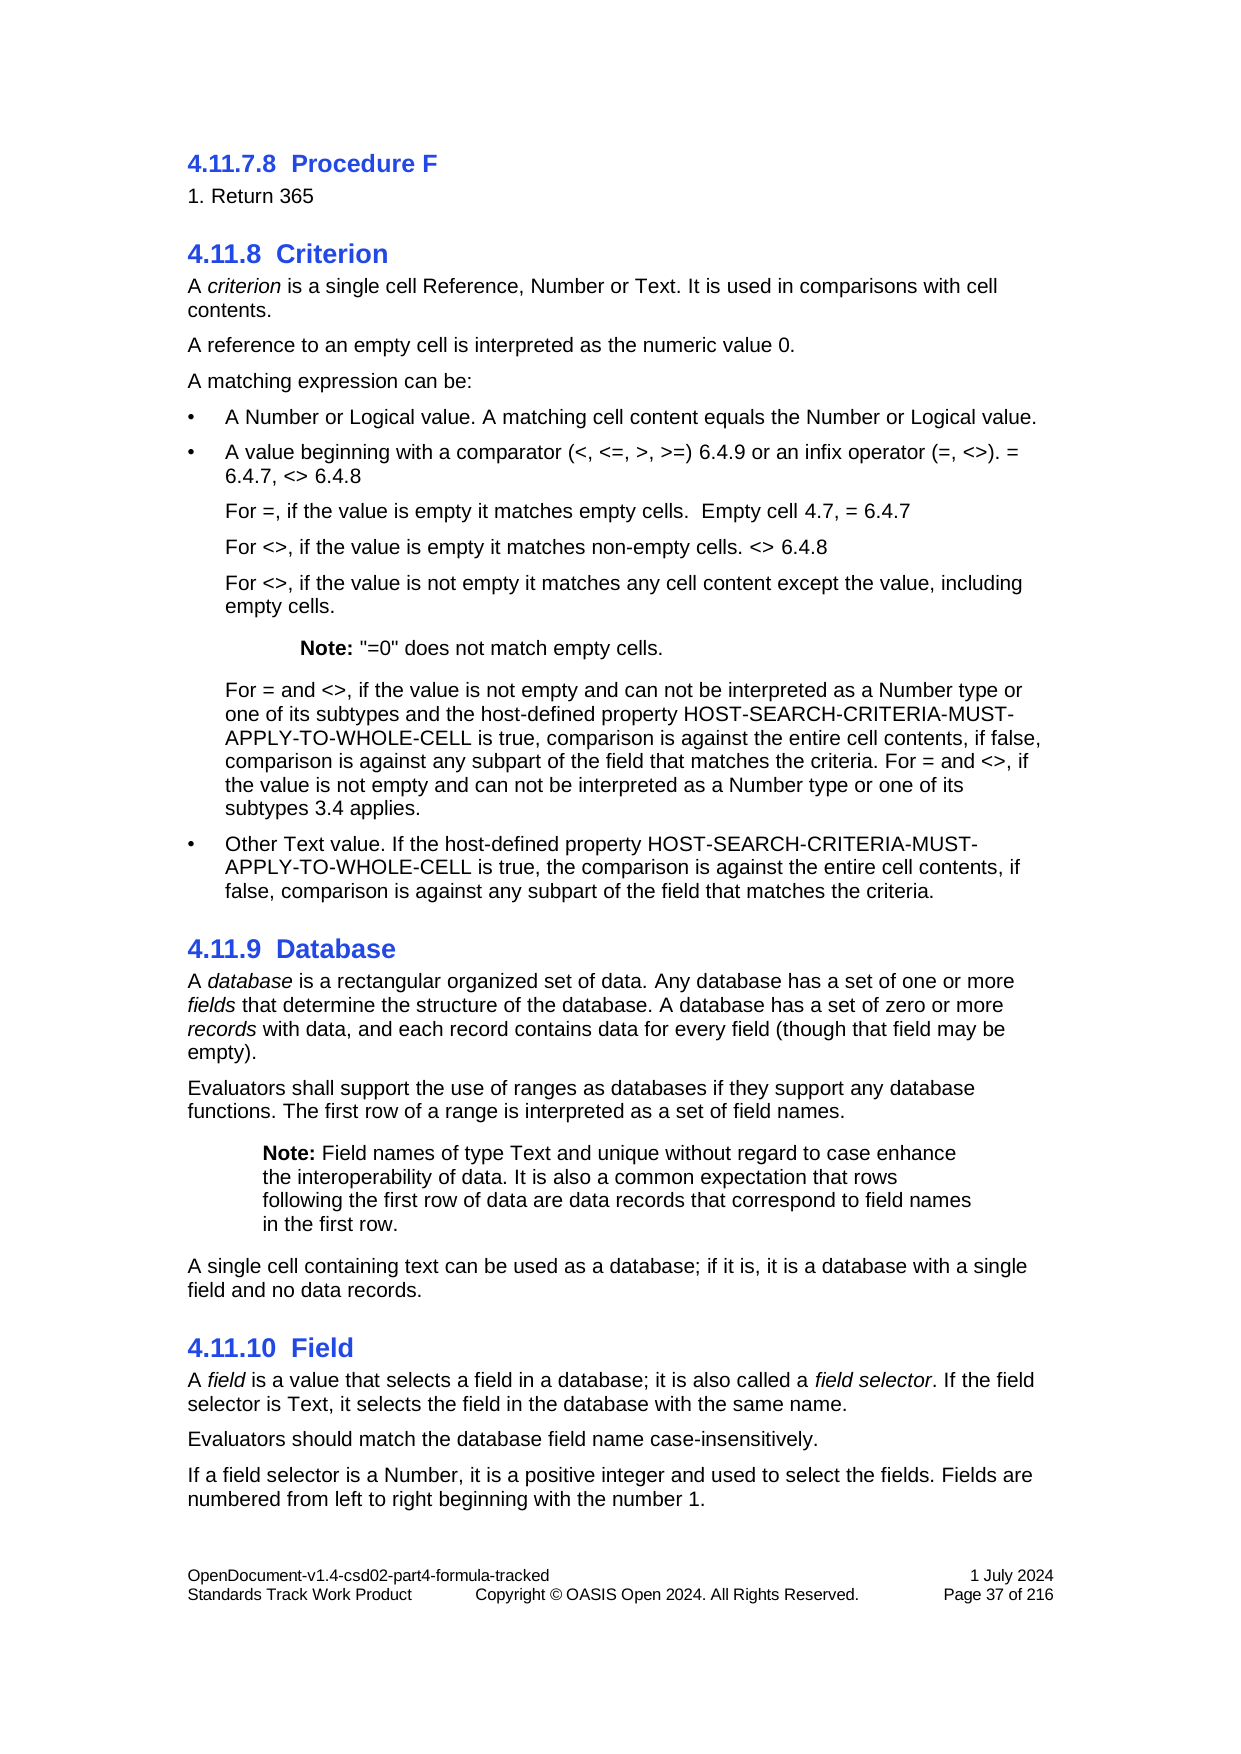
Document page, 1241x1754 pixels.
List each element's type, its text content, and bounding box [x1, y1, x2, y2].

list For <>, if the value is empty it matches non-empty cells. <> 6.4.8 [187, 536, 1053, 559]
list A value beginning with a comparator (<, <=, >, >=) 6.4.9 or an infix operator (=, <>). = 6.4.7, <> 6.4.8 [187, 441, 1053, 488]
text A single cell containing text can be used as a database; if it is, it is a database with a single field and no data records. [187, 1254, 1053, 1302]
subtitle Procedure F [187, 150, 1053, 178]
text A criterion is a single cell Reference, Number or Text. It is used in comparisons with cell contents. [187, 275, 1053, 322]
text If a field selector is a Number, it is a positive integer and used to select the fields. Fields are numbered from left to right beginning with the number 1. [187, 1463, 1053, 1511]
text Evaluators shall support the use of ranges as databases if they support any database functions. The first row of a range is interpreted as a set of field names. [187, 1076, 1053, 1123]
text A matching expression can be: [187, 369, 1053, 393]
subtitle Field [187, 1333, 1053, 1363]
text Note: Field names of type Text and unique without regard to case enhance the interoperability of data. It is also a common expectation that rows following the first row of data are data records that correspond to field names in the first row. [262, 1142, 978, 1236]
text A reference to an empty cell is interpreted as the numeric value 0. [187, 334, 1053, 357]
list For = and <>, if the value is not empty and can not be interpreted as a Number type or one of its subtypes and the host-defined property HOST-SEARCH-CRITERIA-MUST-APPLY-TO-WHOLE-CELL is true, comparison is against the entire cell contents, if false, comparison is against any subpart of the field that matches the criteria. For = and <>, if the value is not empty and can not be interpreted as a Number type or one of its subtypes 3.4 applies. [187, 679, 1053, 820]
text A database is a rectangular organized set of data. Any database has a set of one or more fields that determine the structure of the database. A database has a set of zero or more records with data, and each record contains data for every field (though that field may be empty). [187, 970, 1053, 1064]
list A Number or Logical value. A matching cell content equals the Number or Logical value. [187, 405, 1053, 429]
list Other Text value. If the host-defined property HOST-SEARCH-CRITERIA-MUST-APPLY-TO-WHOLE-CELL is true, the comparison is against the entire cell contents, if false, comparison is against any subpart of the field that matches the criteria. [187, 832, 1053, 903]
subtitle Database [187, 934, 1053, 964]
text Evaluators should match the database field name case-insensitively. [187, 1428, 1053, 1451]
text A field is a value that selects a field in a database; it is also called a field selector. If the field selector is Text, it selects the field in the database with the same name. [187, 1369, 1053, 1416]
subtitle Criterion [187, 239, 1053, 269]
list For <>, if the value is not empty it matches any cell content except the value, including empty cells. [187, 571, 1053, 618]
list For =, if the value is empty it matches empty cells. Empty cell 4.7, = 6.4.7 [187, 500, 1053, 523]
list Note: "=0" does not match empty cells. [262, 637, 978, 660]
list Return 365 [187, 184, 1053, 208]
